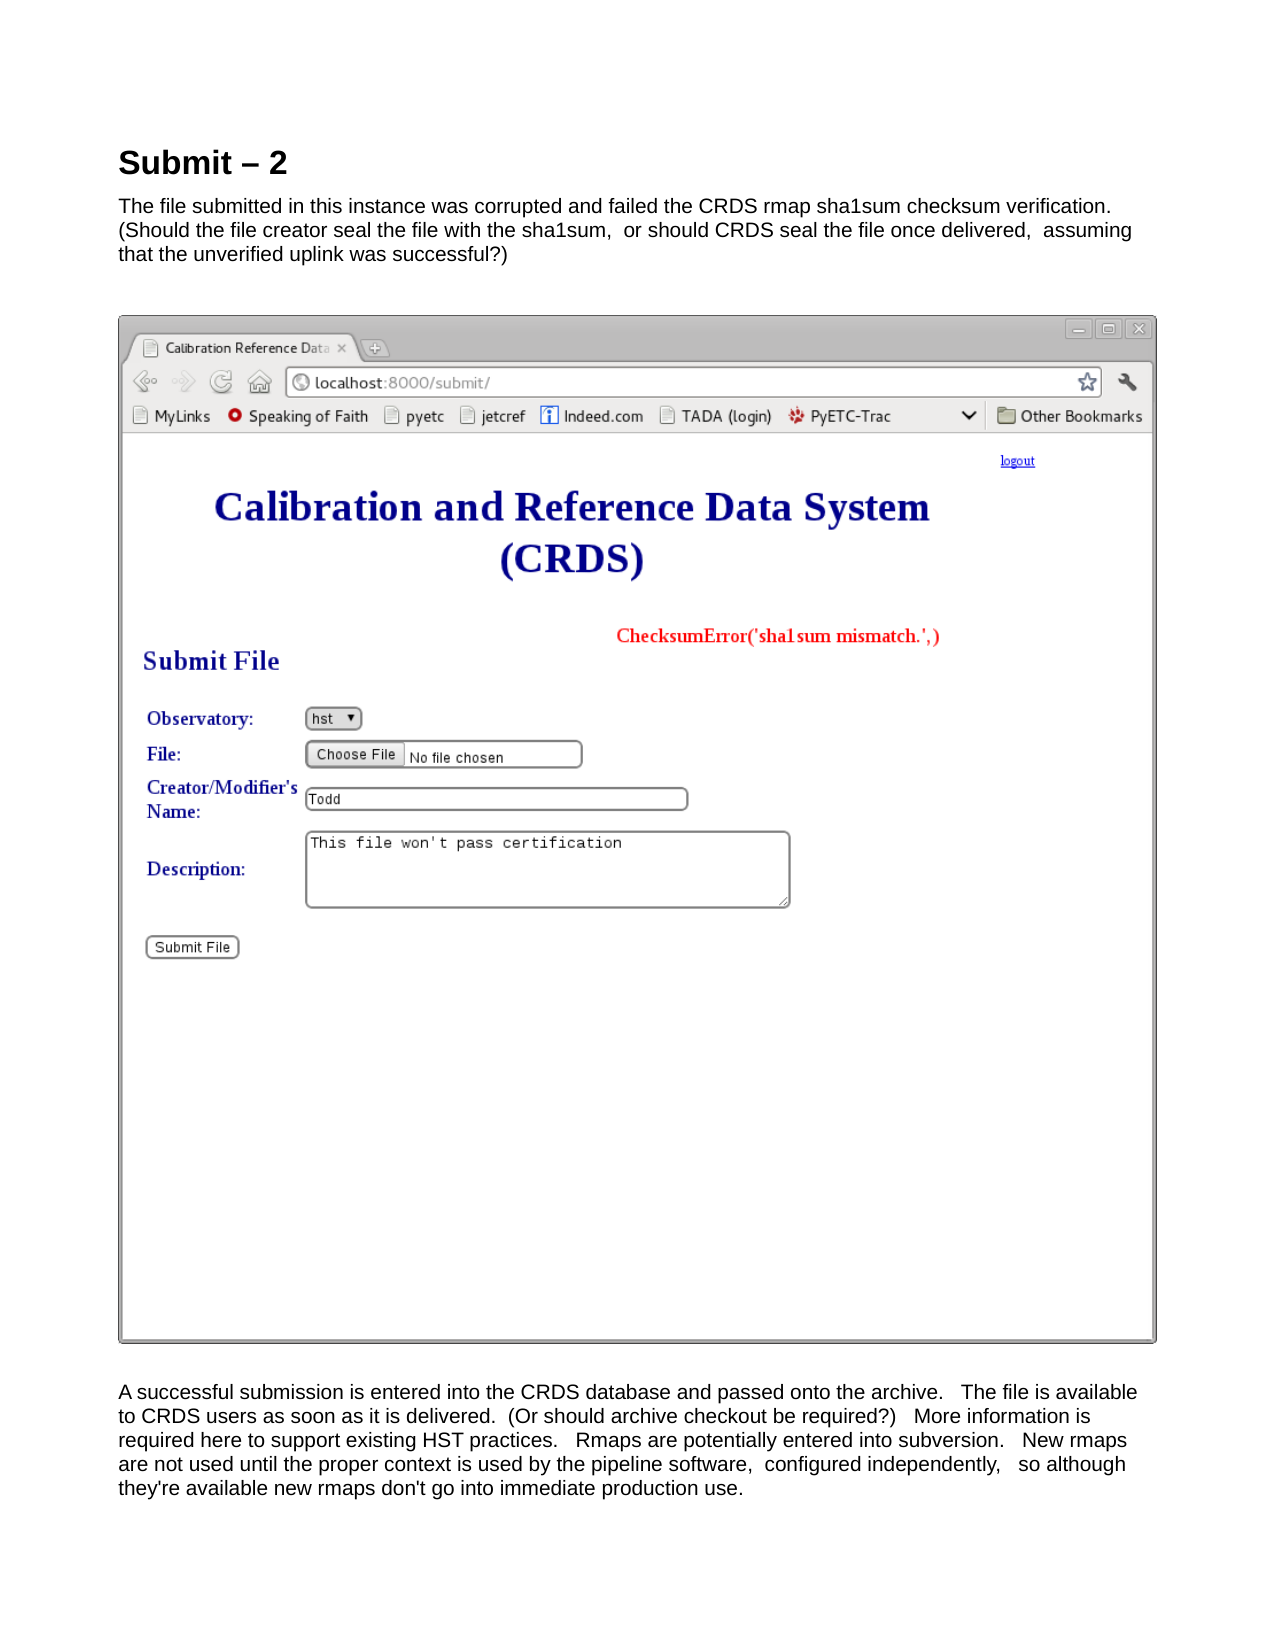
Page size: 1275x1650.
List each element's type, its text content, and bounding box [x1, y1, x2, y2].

text A successful submission is entered into the CRDS database and passed onto the archive. The file is available to CRDS users as soon as it is delivered. (Or should archive checkout be required?) More information is required here to support existing HST practices. Rmaps are potentially entered into subversion. New rmaps are not used until the proper context is used by the pipeline software, configured independently, so although they're available new rmaps don't go into immediate production use. [118, 1380, 1157, 1500]
subtitle Submit – 2 [118, 143, 1157, 182]
text The file submitted in this instance was corrupted and failed the CRDS rmap sha1sum checksum verification. (Should the file creator seal the file with the sha1sum, or should CRDS seal the file once delivered, assuming that the unverified uplink was successful?) [118, 194, 1157, 266]
picture [118, 315, 1157, 1344]
